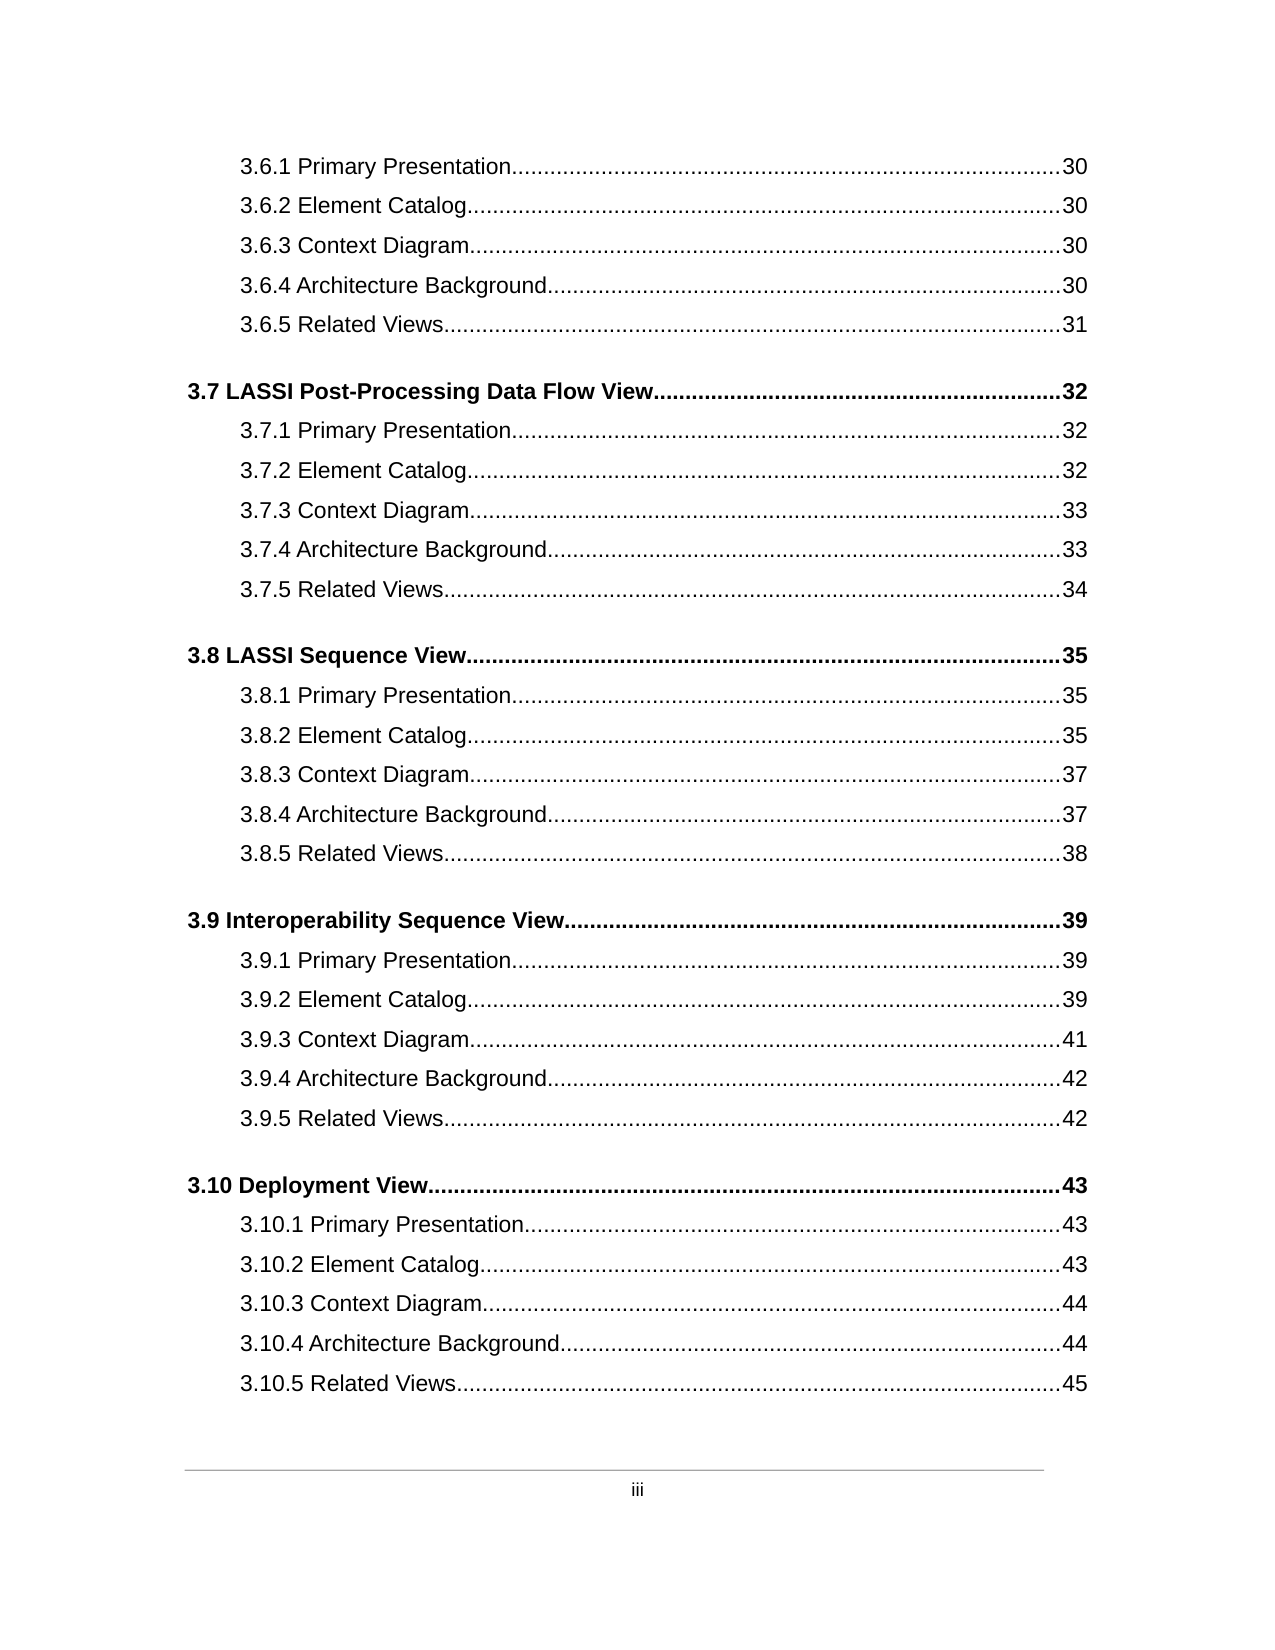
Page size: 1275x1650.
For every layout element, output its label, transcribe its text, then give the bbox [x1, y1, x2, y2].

text 3.7 LASSI Post-Processing Data Flow View 32 [187, 369, 1087, 404]
text 3.10.5 Related Views 45 [240, 1367, 1087, 1396]
text 3.9.5 Related Views 42 [240, 1102, 1087, 1131]
text 3.10.1 Primary Presentation 43 [240, 1208, 1087, 1237]
text 3.7.2 Element Catalog 32 [240, 454, 1087, 483]
text 3.9.2 Element Catalog 39 [240, 983, 1087, 1012]
text 3.10.4 Architecture Background 44 [240, 1327, 1087, 1356]
text 3.10 Deployment View 43 [187, 1162, 1087, 1198]
text 3.8.2 Element Catalog 35 [240, 719, 1087, 748]
text 3.9 Interoperability Sequence View 39 [187, 898, 1087, 933]
text 3.7.1 Primary Presentation 32 [240, 414, 1087, 444]
text 3.10.2 Element Catalog 43 [240, 1248, 1087, 1277]
text 3.7.3 Context Diagram 33 [240, 494, 1087, 523]
text 3.8.3 Context Diagram 37 [240, 758, 1087, 787]
text 3.7.5 Related Views 34 [240, 573, 1087, 602]
text 3.6.2 Element Catalog 30 [240, 189, 1087, 219]
text 3.6.4 Architecture Background 30 [240, 269, 1087, 298]
text 3.8.5 Related Views 38 [240, 837, 1087, 867]
text 3.10.3 Context Diagram 44 [240, 1287, 1087, 1317]
text 3.8 LASSI Sequence View 35 [187, 633, 1087, 669]
text 3.8.1 Primary Presentation 35 [240, 679, 1087, 708]
text 3.8.4 Architecture Background 37 [240, 798, 1087, 827]
text 3.6.5 Related Views 31 [240, 308, 1087, 337]
text 3.9.1 Primary Presentation 39 [240, 944, 1087, 973]
text 3.6.1 Primary Presentation 30 [240, 150, 1087, 179]
text 3.9.4 Architecture Background 42 [240, 1062, 1087, 1092]
text 3.6.3 Context Diagram 30 [240, 229, 1087, 258]
text 3.7.4 Architecture Background 33 [240, 533, 1087, 562]
text 3.9.3 Context Diagram 41 [240, 1023, 1087, 1052]
